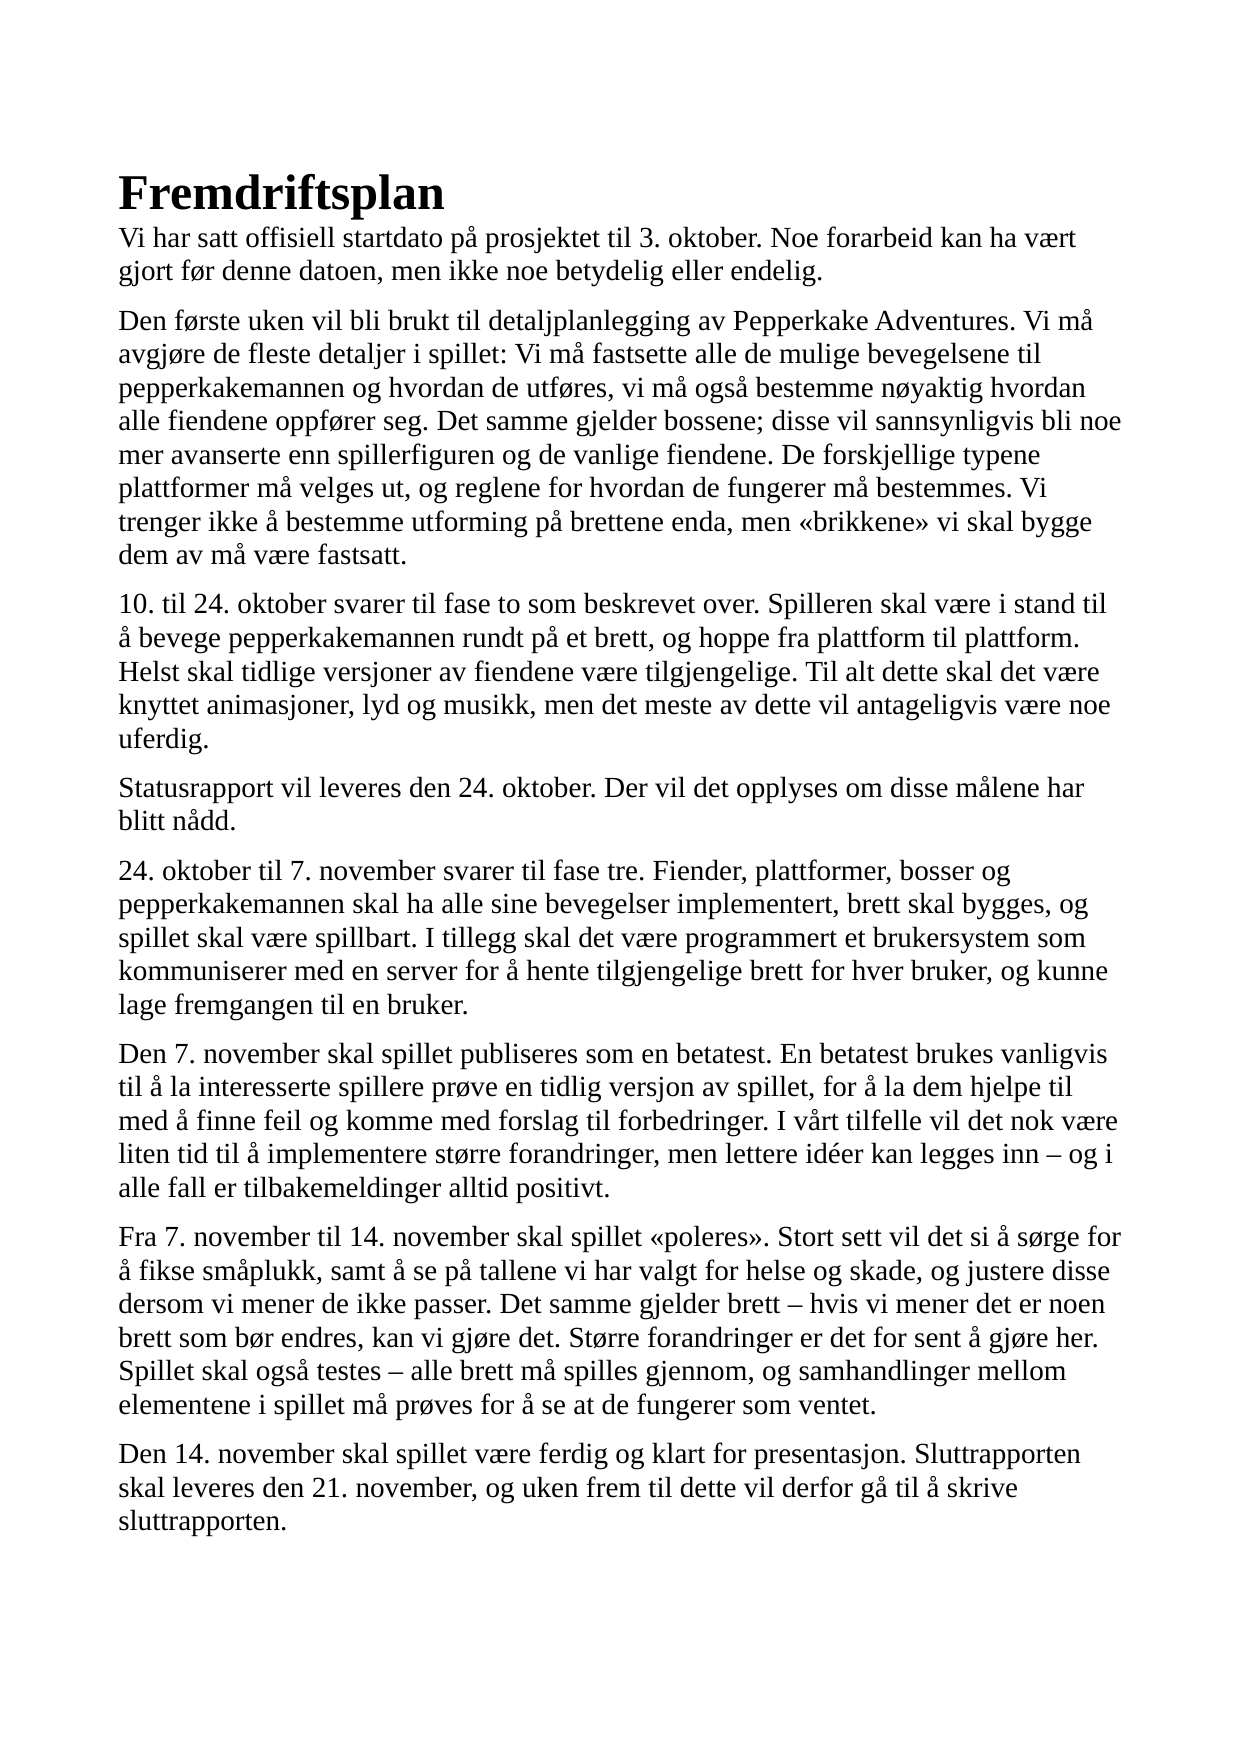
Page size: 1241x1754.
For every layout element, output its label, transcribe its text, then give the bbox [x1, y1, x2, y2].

text 10. til 24. oktober svarer til fase to som beskrevet over. Spilleren skal være i stand til å bevege pepperkakemannen rundt på et brett, og hoppe fra plattform til plattform. Helst skal tidlige versjoner av fiendene være tilgjengelige. Til alt dette skal det være knyttet animasjoner, lyd og musikk, men det meste av dette vil antageligvis være noe uferdig. [118, 587, 1122, 754]
text 24. oktober til 7. november svarer til fase tre. Fiender, plattformer, bosser og pepperkakemannen skal ha alle sine bevegelser implementert, brett skal bygges, og spillet skal være spillbart. I tillegg skal det være programmert et brukersystem som kommuniserer med en server for å hente tilgjengelige brett for hver bruker, og kunne lage fremgangen til en bruker. [118, 853, 1122, 1020]
subtitle Fremdriftsplan [118, 162, 1122, 220]
text Den første uken vil bli brukt til detaljplanlegging av Pepperkake Adventures. Vi må avgjøre de fleste detaljer i spillet: Vi må fastsette alle de mulige bevegelsene til pepperkakemannen og hvordan de utføres, vi må også bestemme nøyaktig hvordan alle fiendene oppfører seg. Det samme gjelder bossene; disse vil sannsynligvis bli noe mer avanserte enn spillerfiguren og de vanlige fiendene. De forskjellige typene plattformer må velges ut, og reglene for hvordan de fungerer må bestemmes. Vi trenger ikke å bestemme utforming på brettene enda, men «brikkene» vi skal bygge dem av må være fastsatt. [118, 303, 1122, 571]
text Den 14. november skal spillet være ferdig og klart for presentasjon. Sluttrapporten skal leveres den 21. november, og uken frem til dette vil derfor gå til å skrive sluttrapporten. [118, 1436, 1122, 1537]
text Den 7. november skal spillet publiseres som en betatest. En betatest brukes vanligvis til å la interesserte spillere prøve en tidlig versjon av spillet, for å la dem hjelpe til med å finne feil og komme med forslag til forbedringer. I vårt tilfelle vil det nok være liten tid til å implementere større forandringer, men lettere idéer kan legges inn – og i alle fall er tilbakemeldinger alltid positivt. [118, 1036, 1122, 1204]
text Statusrapport vil leveres den 24. oktober. Der vil det opplyses om disse målene har blitt nådd. [118, 770, 1122, 837]
text Vi har satt offisiell startdato på prosjektet til 3. oktober. Noe forarbeid kan ha vært gjort før denne datoen, men ikke noe betydelig eller endelig. [118, 220, 1122, 287]
text Fra 7. november til 14. november skal spillet «poleres». Stort sett vil det si å sørge for å fikse småplukk, samt å se på tallene vi har valgt for helse og skade, og justere disse dersom vi mener de ikke passer. Det samme gjelder brett – hvis vi mener det er noen brett som bør endres, kan vi gjøre det. Større forandringer er det for sent å gjøre her. Spillet skal også testes – alle brett må spilles gjennom, og samhandlinger mellom elementene i spillet må prøves for å se at de fungerer som ventet. [118, 1219, 1122, 1421]
